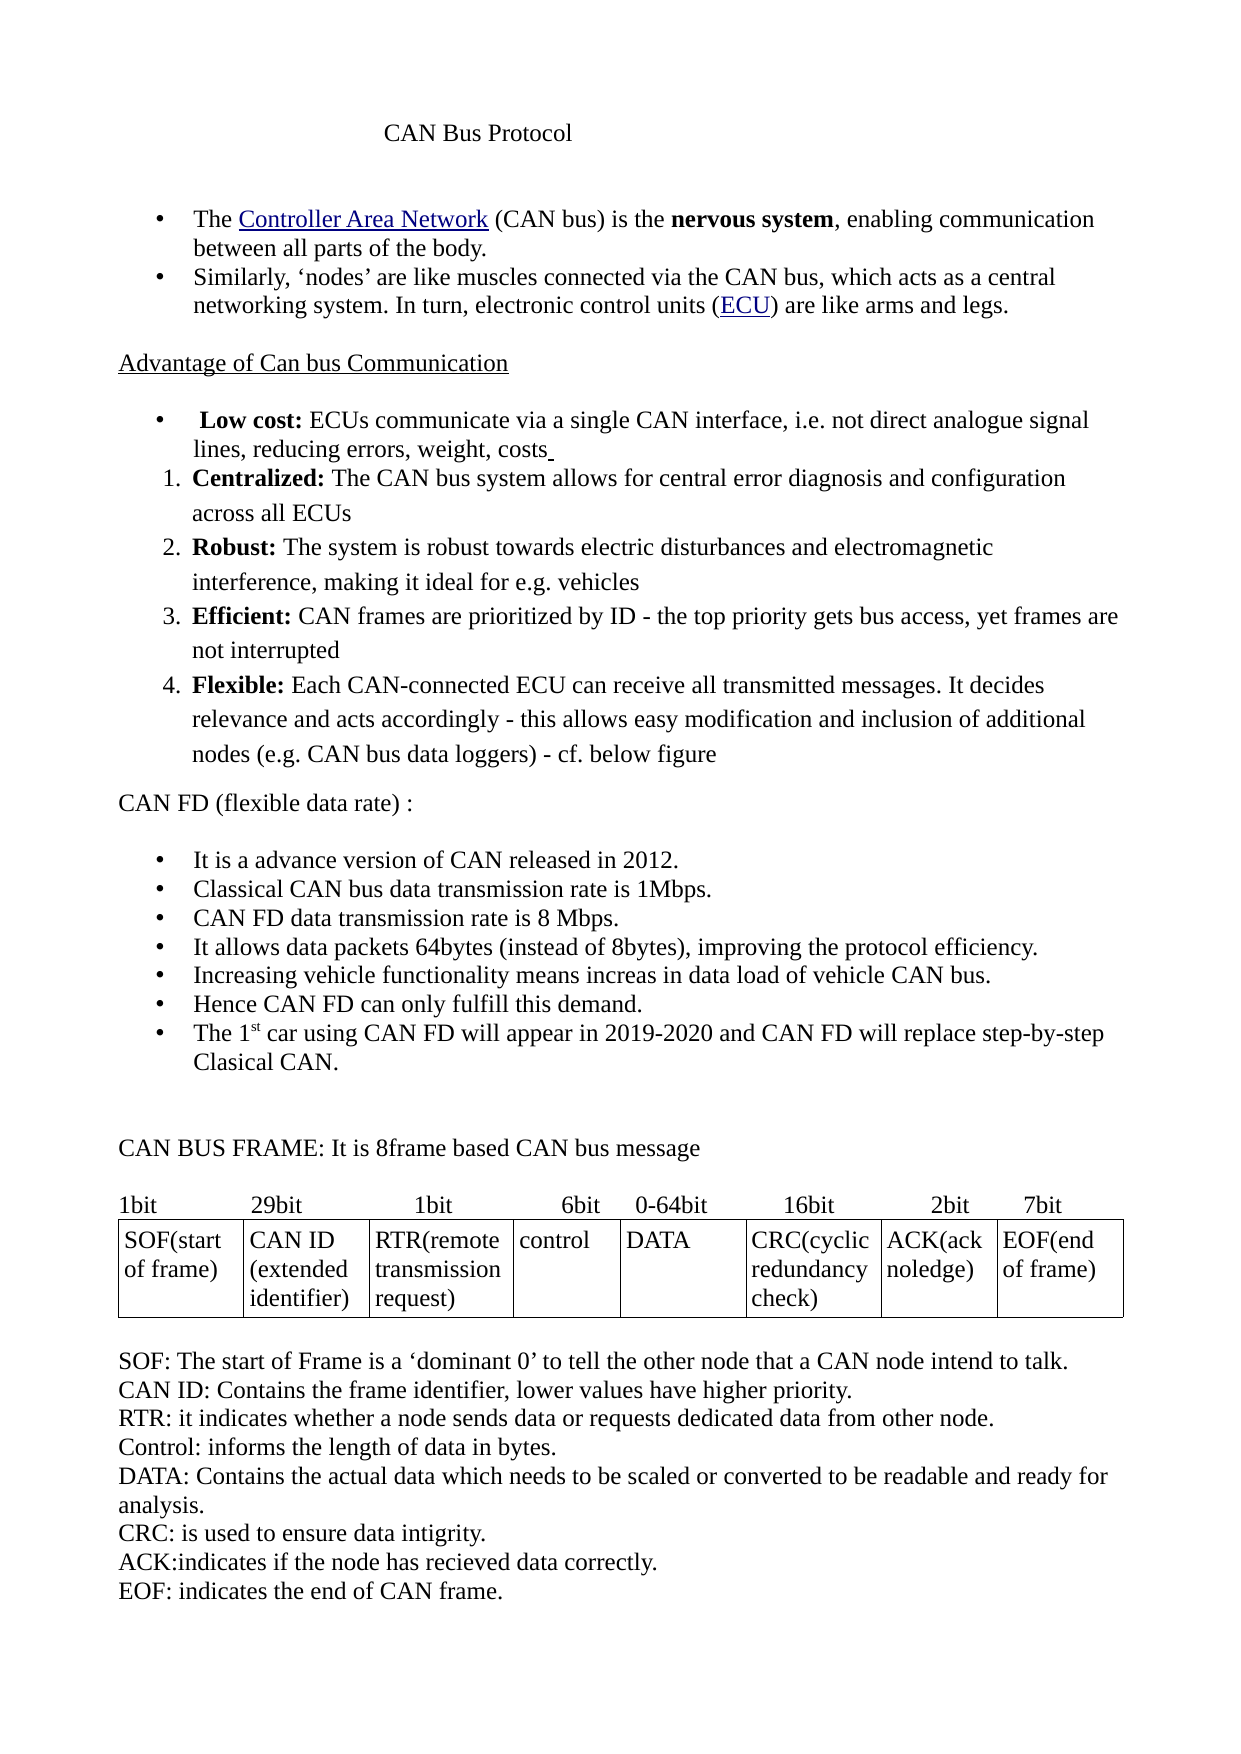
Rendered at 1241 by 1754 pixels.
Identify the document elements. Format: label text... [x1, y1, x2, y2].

list Similarly, ‘nodes’ are like muscles connected via the CAN bus, which acts as a central networking system. In turn, electronic control units (ECU) are like arms and legs. [156, 262, 1122, 319]
list Centralized: The CAN bus system allows for central error diagnosis and configuration across all ECUs [162, 463, 1122, 526]
text EOF: indicates the end of CAN frame. [118, 1576, 1122, 1605]
text Control: informs the length of data in bytes. [118, 1432, 1122, 1461]
text CRC: is used to ensure data intigrity. [118, 1518, 1122, 1547]
list Classical CAN bus data transmission rate is 1Mbps. [156, 874, 1122, 903]
table_header SOF(start of frame) [119, 1220, 243, 1317]
text Advantage of Can bus Communication [118, 348, 1122, 377]
list It allows data packets 64bytes (instead of 8bytes), improving the protocol efficiency. [156, 932, 1122, 961]
list Increasing vehicle functionality means increas in data load of vehicle CAN bus. [156, 961, 1122, 989]
list The 1st car using CAN FD will appear in 2019-2020 and CAN FD will replace step-by-step Clasical CAN. [156, 1018, 1122, 1076]
table_header control [514, 1220, 620, 1317]
text CAN ID: Contains the frame identifier, lower values have higher priority. [118, 1375, 1122, 1403]
text RTR: it indicates whether a node sends data or requests dedicated data from other node. [118, 1403, 1122, 1432]
table_header RTR(remote transmissionrequest) [370, 1220, 513, 1317]
text 1bit 29bit 1bit 6bit 0-64bit 16bit 2bit 7bit [118, 1191, 1122, 1219]
table_header DATA [621, 1220, 746, 1317]
list Efficient: CAN frames are prioritized by ID - the top priority gets bus access, yet frames are not interrupted [162, 601, 1122, 664]
list It is a advance version of CAN released in 2012. [156, 846, 1122, 874]
list CAN FD data transmission rate is 8 Mbps. [156, 903, 1122, 932]
list Low cost: ECUs communicate via a single CAN interface, i.e. not direct analogue signal lines, reducing errors, weight, costs [156, 406, 1122, 463]
text SOF: The start of Frame is a ‘dominant 0’ to tell the other node that a CAN node intend to talk. [118, 1346, 1122, 1375]
list Flexible: Each CAN-connected ECU can receive all transmitted messages. It decides relevance and acts accordingly - this allows easy modification and inclusion of additional nodes (e.g. CAN bus data loggers) - cf. below figure [162, 670, 1122, 768]
list Hence CAN FD can only fulfill this demand. [156, 989, 1122, 1018]
text ACK:indicates if the node has recieved data correctly. [118, 1547, 1122, 1576]
text DATA: Contains the actual data which needs to be scaled or converted to be readable and ready for analysis. [118, 1461, 1122, 1518]
table_header CAN ID (extended identifier) [244, 1220, 369, 1317]
text CAN FD (flexible data rate) : [118, 788, 1122, 817]
text CAN Bus Protocol [118, 118, 1122, 147]
text CAN BUS FRAME: It is 8frame based CAN bus message [118, 1133, 1122, 1162]
table_header ACK(acknoledge) [882, 1220, 997, 1317]
list Robust: The system is robust towards electric disturbances and electromagnetic interference, making it ideal for e.g. vehicles [162, 532, 1122, 595]
list The Controller Area Network (CAN bus) is the nervous system, enabling communication between all parts of the body. [156, 204, 1122, 262]
table_header EOF(end of frame) [998, 1220, 1123, 1317]
table_header CRC(cyclic redundancy check) [747, 1220, 881, 1317]
